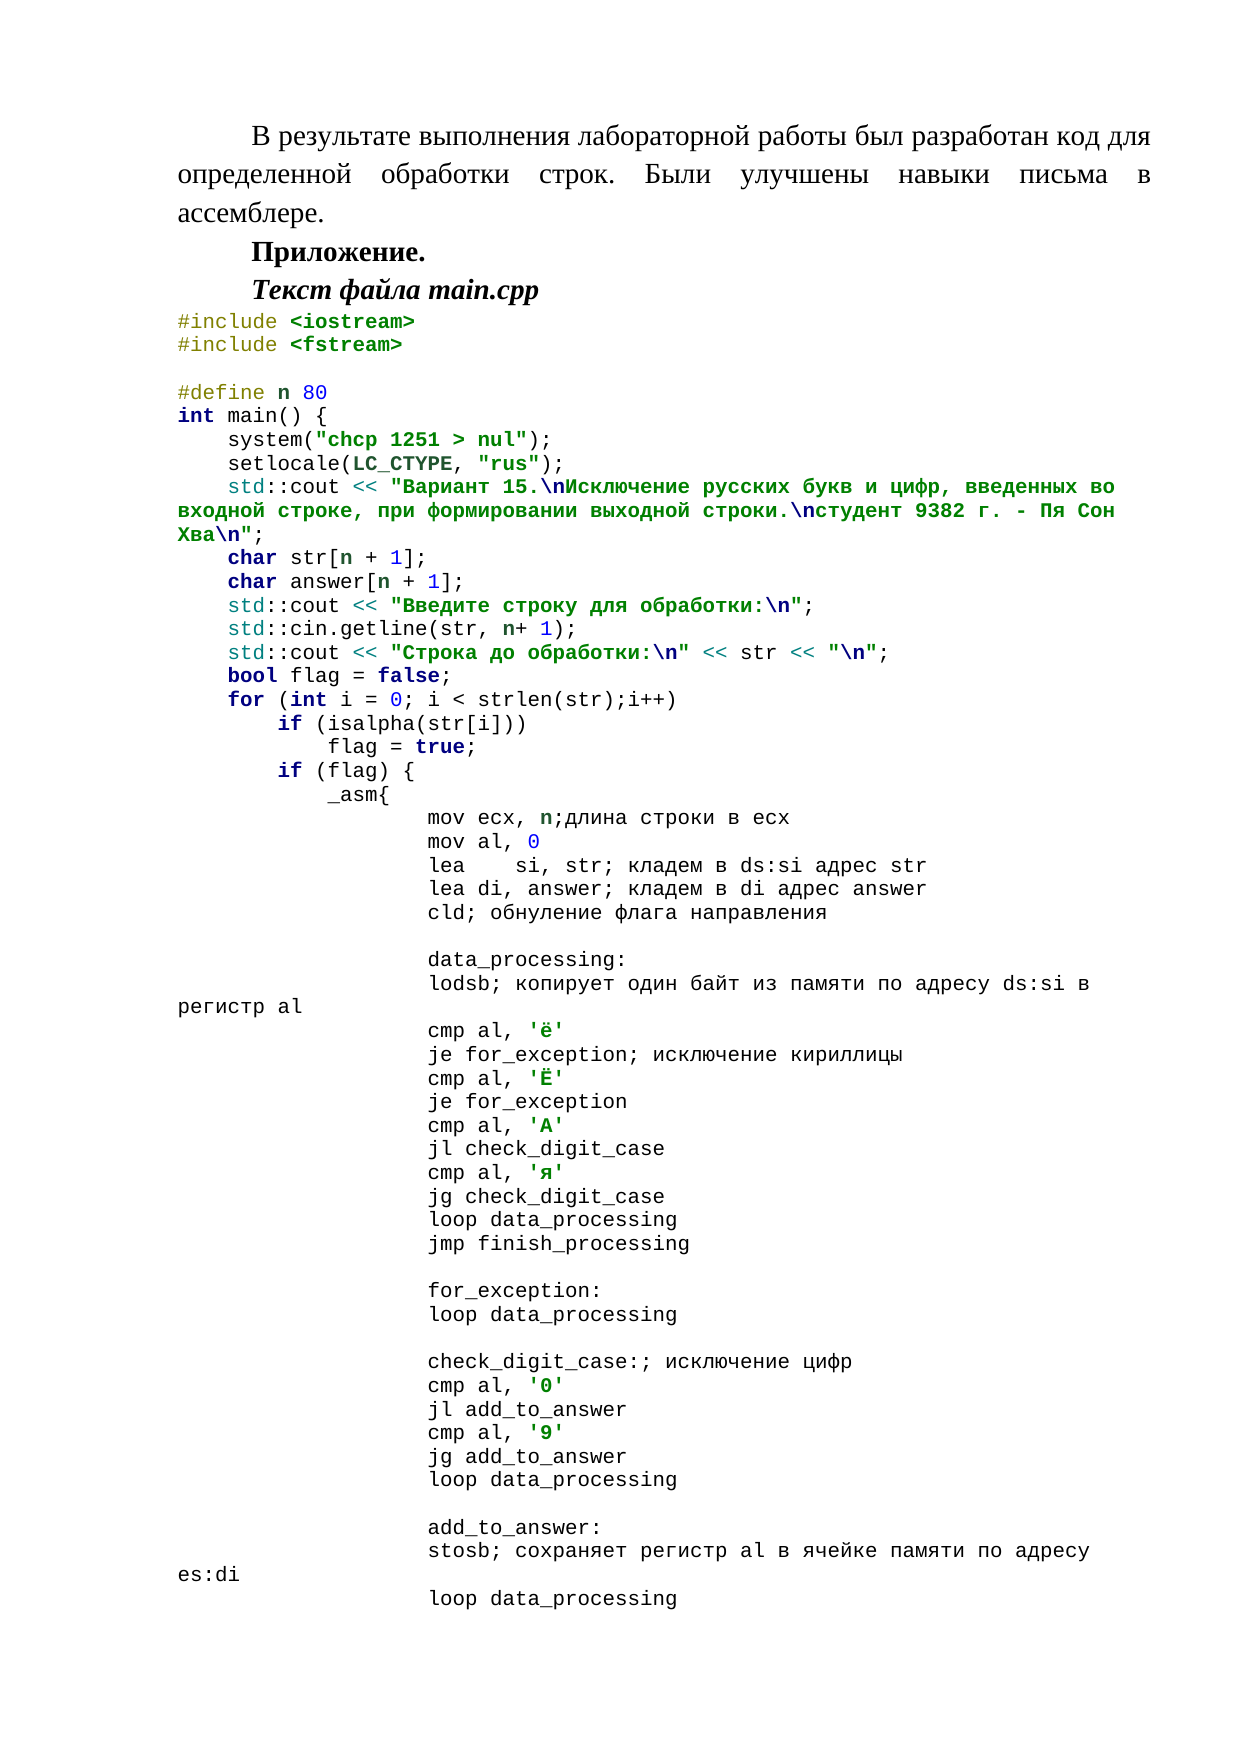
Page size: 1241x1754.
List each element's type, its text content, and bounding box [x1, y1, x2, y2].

text Текст файла main.cpp [177, 272, 1152, 306]
text Приложение. [177, 234, 1152, 267]
text В результате выполнения лабораторной работы был разработан код для определенной обработки строк. Были улучшены навыки письма в ассемблере. [177, 118, 1152, 229]
text #include <iostream> #include <fstream> #define n 80 int main() { system("chcp 1251 > nul"); setlocale(LC_CTYPE, "rus"); std::cout << "Вариант 15.\nИсключение русских букв и цифр, введенных во входной строке, при формировании выходной строки.\nстудент 9382 г. - Пя Сон Хва\n"; char str[n + 1]; char answer[n + 1]; std::cout << "Введите строку для обработки:\n"; std::cin.getline(str, n+ 1); std::cout << "Строка до обработки:\n" << str << "\n"; bool flag = false; for (int i = 0; i < strlen(str);i++) if (isalpha(str[i])) flag = true; if (flag) { _asm{ mov ecx, n;длина строки в ecx mov al, 0 lea si, str; кладем в ds:si адрес str lea di, answer; кладем в di адрес answer cld; обнуление флага направления data_processing: lodsb; копирует один байт из памяти по адресу ds:si в регистр al cmp al, 'ё' je for_exception; исключение кириллицы cmp al, 'Ё' je for_exception cmp al, 'А' jl check_digit_case cmp al, 'я' jg check_digit_case loop data_processing jmp finish_processing for_exception: loop data_processing check_digit_case:; исключение цифр cmp al, '0' jl add_to_answer cmp al, '9' jg add_to_answer loop data_processing add_to_answer: stosb; сохраняет регистр al в ячейке памяти по адресу es:di loop data_processing [177, 311, 1152, 1635]
